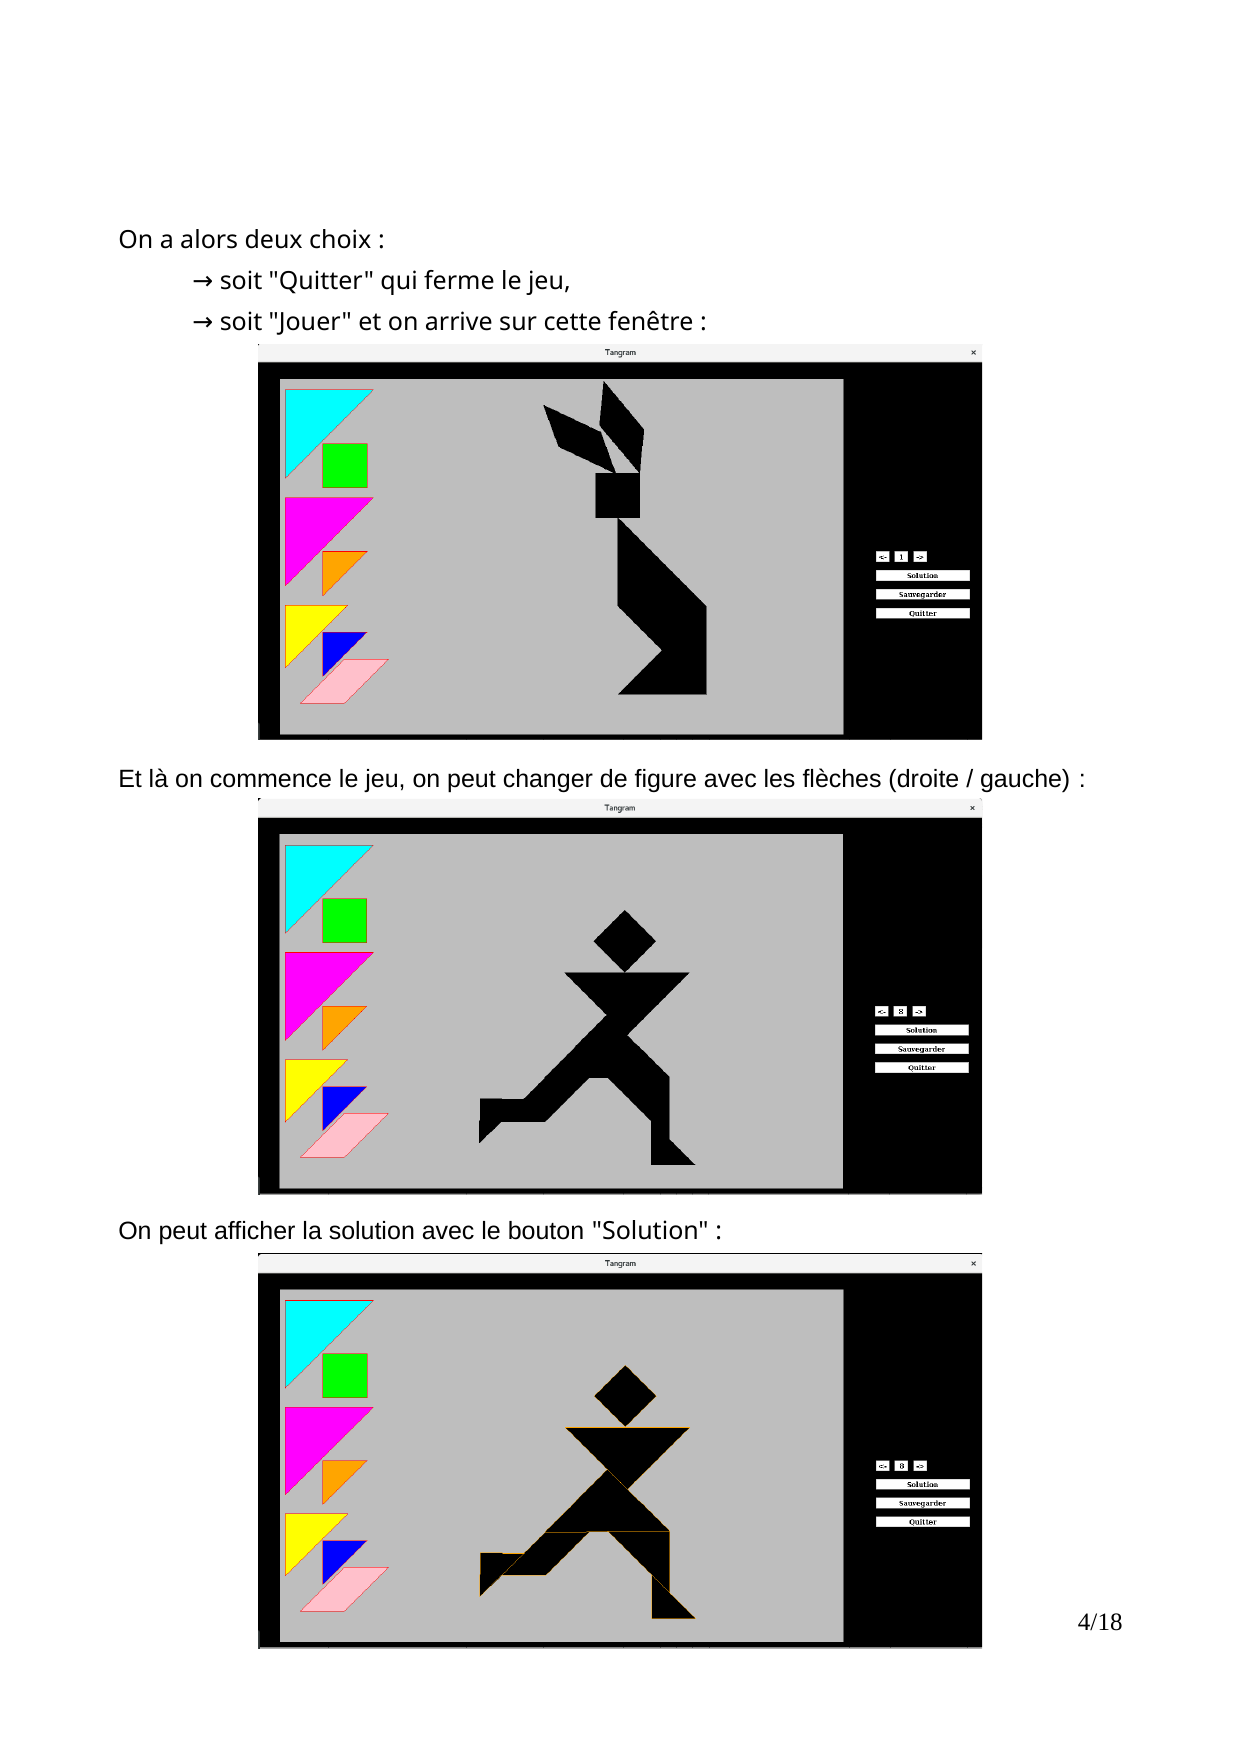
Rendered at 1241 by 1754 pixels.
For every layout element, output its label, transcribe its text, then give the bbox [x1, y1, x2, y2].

picture [258, 798, 983, 1195]
picture [258, 344, 983, 740]
text On peut afficher la solution avec le bouton "Solution" : [118, 1212, 1122, 1246]
text Et là on commence le jeu, on peut changer de figure avec les flèches (droite / gauche) : [118, 764, 1122, 793]
picture [258, 1253, 983, 1649]
text → soit "Jouer" et on arrive sur cette fenêtre : [118, 303, 1122, 337]
text On a alors deux choix : [118, 222, 1122, 256]
text → soit "Quitter" qui ferme le jeu, [118, 262, 1122, 296]
